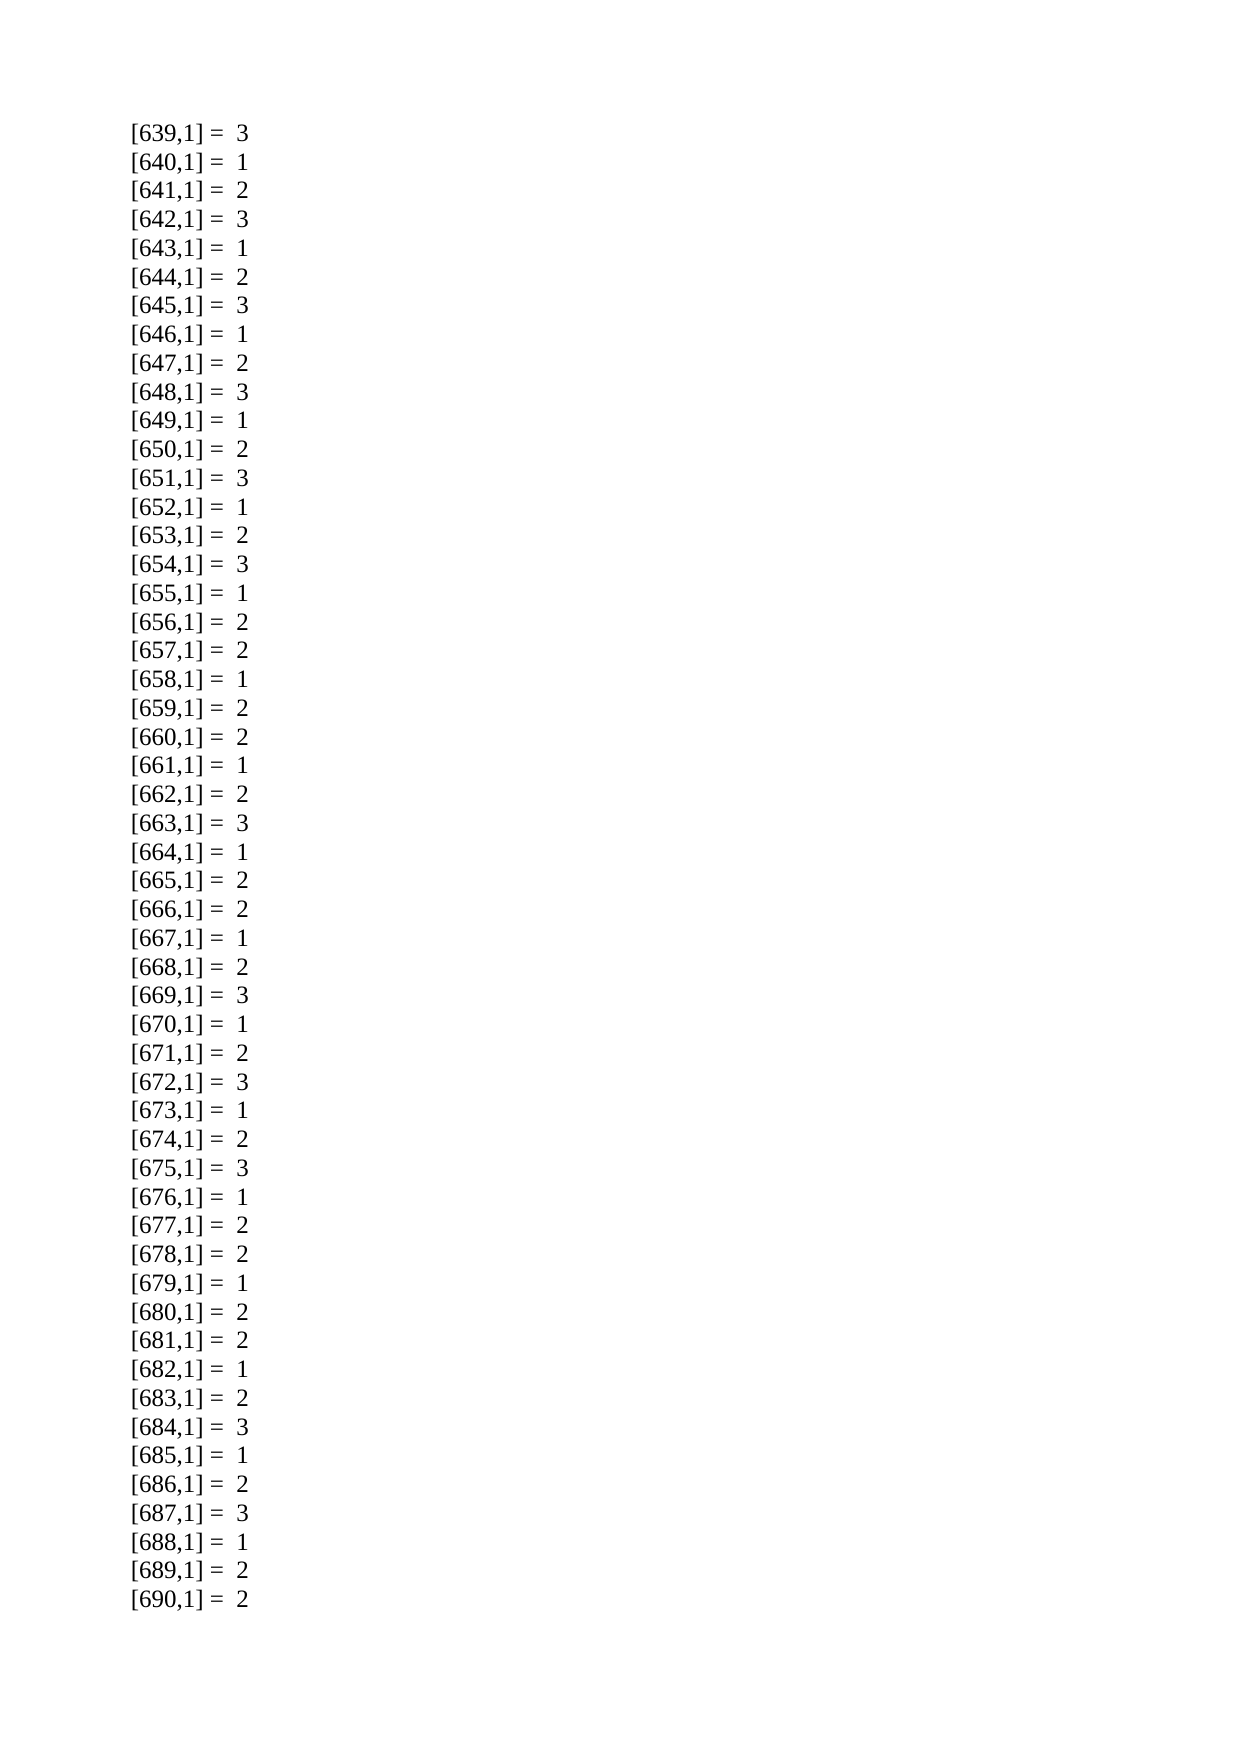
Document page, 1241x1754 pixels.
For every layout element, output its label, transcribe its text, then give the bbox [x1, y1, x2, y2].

text [662,1] = 2 [118, 779, 1122, 808]
text [653,1] = 2 [118, 521, 1122, 549]
text [666,1] = 2 [118, 894, 1122, 923]
text [685,1] = 1 [118, 1441, 1122, 1469]
text [676,1] = 1 [118, 1182, 1122, 1211]
text [641,1] = 2 [118, 176, 1122, 204]
text [671,1] = 2 [118, 1038, 1122, 1067]
text [656,1] = 2 [118, 607, 1122, 636]
text [675,1] = 3 [118, 1153, 1122, 1182]
text [649,1] = 1 [118, 406, 1122, 434]
text [644,1] = 2 [118, 262, 1122, 291]
text [667,1] = 1 [118, 923, 1122, 952]
text [672,1] = 3 [118, 1067, 1122, 1096]
text [655,1] = 1 [118, 578, 1122, 607]
text [645,1] = 3 [118, 291, 1122, 319]
text [669,1] = 3 [118, 981, 1122, 1009]
text [679,1] = 1 [118, 1268, 1122, 1297]
text [640,1] = 1 [118, 147, 1122, 176]
text [643,1] = 1 [118, 233, 1122, 262]
text [659,1] = 2 [118, 693, 1122, 722]
text [658,1] = 1 [118, 664, 1122, 693]
text [668,1] = 2 [118, 952, 1122, 981]
text [647,1] = 2 [118, 348, 1122, 377]
text [686,1] = 2 [118, 1469, 1122, 1498]
text [677,1] = 2 [118, 1211, 1122, 1239]
text [689,1] = 2 [118, 1556, 1122, 1584]
text [690,1] = 2 [118, 1584, 1122, 1613]
text [687,1] = 3 [118, 1498, 1122, 1527]
text [648,1] = 3 [118, 377, 1122, 406]
text [654,1] = 3 [118, 549, 1122, 578]
text [673,1] = 1 [118, 1096, 1122, 1124]
text [661,1] = 1 [118, 751, 1122, 779]
text [646,1] = 1 [118, 319, 1122, 348]
text [674,1] = 2 [118, 1124, 1122, 1153]
text [650,1] = 2 [118, 434, 1122, 463]
text [682,1] = 1 [118, 1354, 1122, 1383]
text [684,1] = 3 [118, 1412, 1122, 1441]
text [678,1] = 2 [118, 1239, 1122, 1268]
text [642,1] = 3 [118, 204, 1122, 233]
text [663,1] = 3 [118, 808, 1122, 837]
text [683,1] = 2 [118, 1383, 1122, 1412]
text [670,1] = 1 [118, 1009, 1122, 1038]
text [652,1] = 1 [118, 492, 1122, 521]
text [665,1] = 2 [118, 866, 1122, 894]
text [657,1] = 2 [118, 636, 1122, 664]
text [651,1] = 3 [118, 463, 1122, 492]
text [688,1] = 1 [118, 1527, 1122, 1556]
text [660,1] = 2 [118, 722, 1122, 751]
text [639,1] = 3 [118, 118, 1122, 147]
text [681,1] = 2 [118, 1326, 1122, 1354]
text [680,1] = 2 [118, 1297, 1122, 1326]
text [664,1] = 1 [118, 837, 1122, 866]
